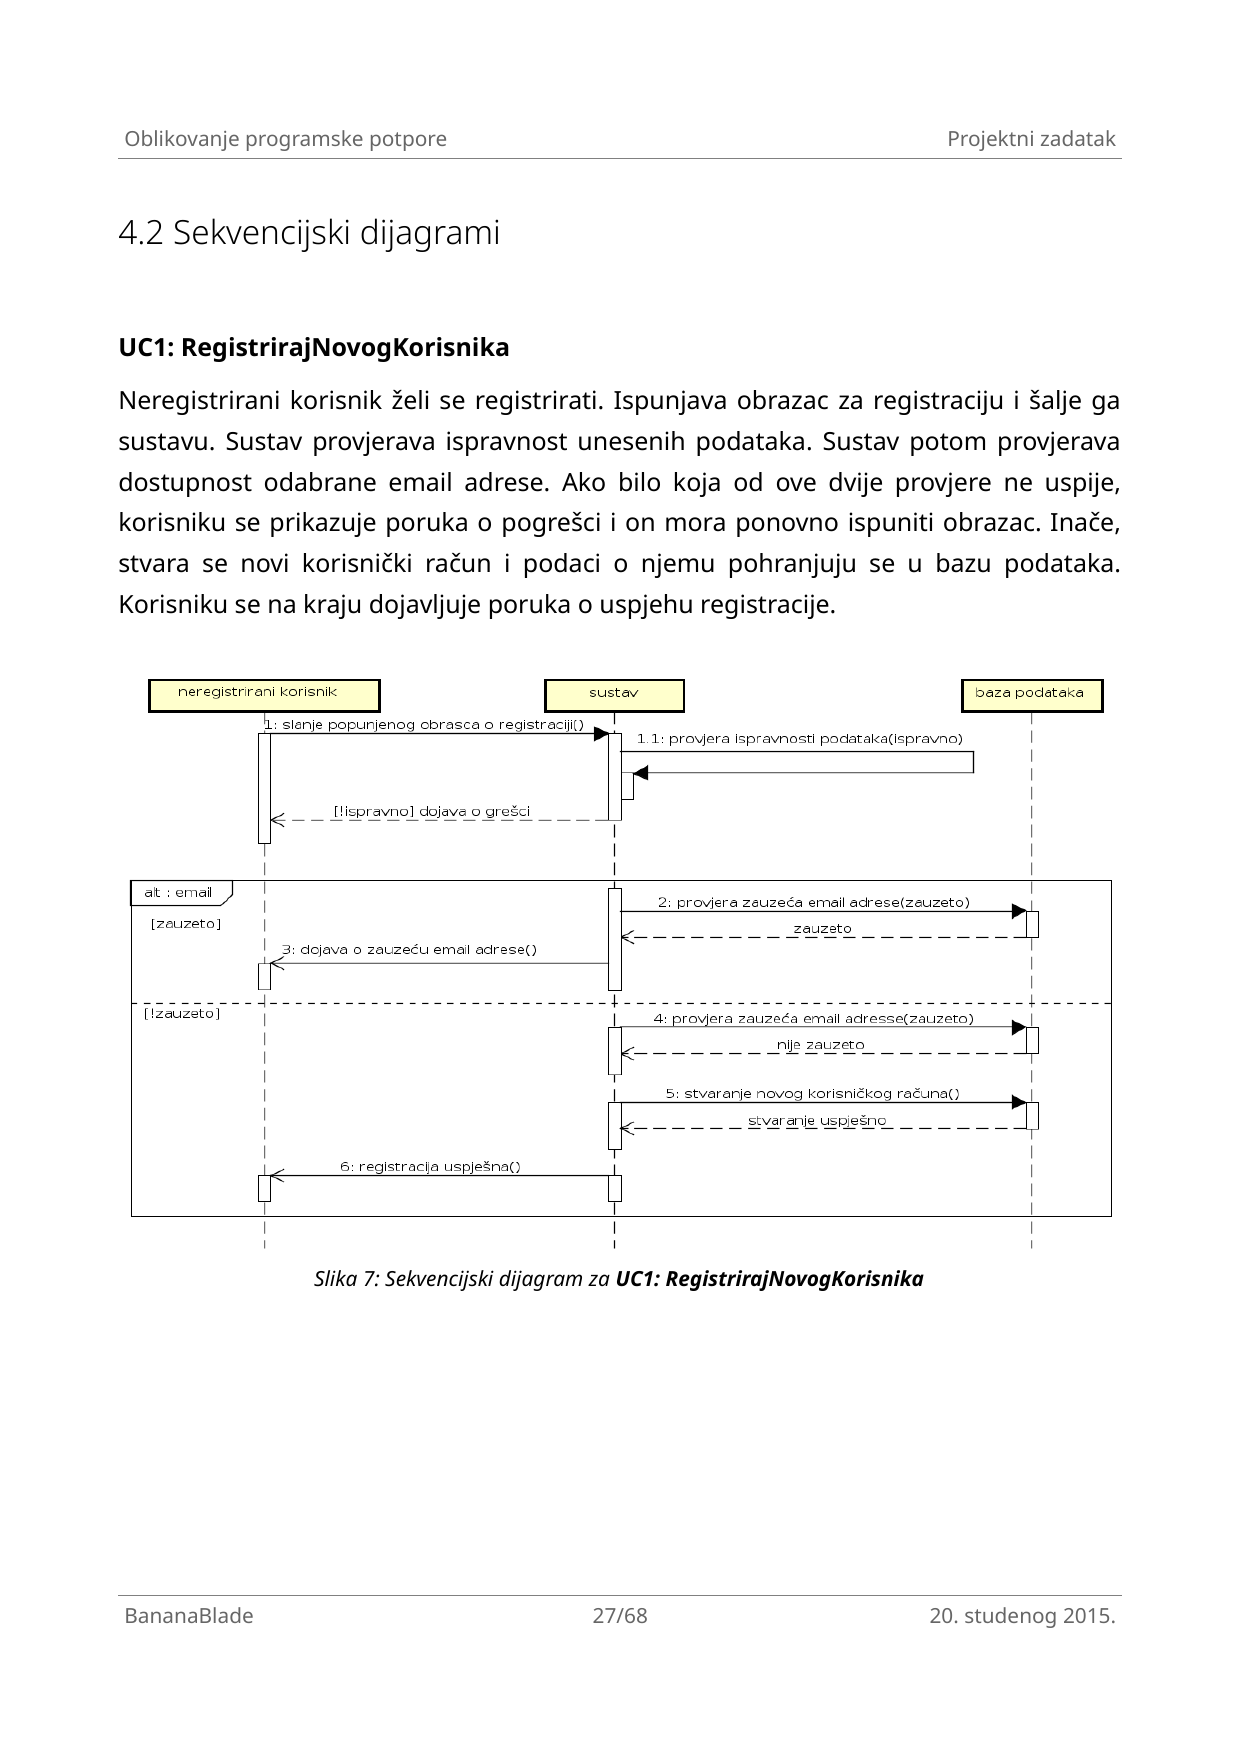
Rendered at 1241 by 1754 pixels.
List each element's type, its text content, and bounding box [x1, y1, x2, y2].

text Neregistrirani korisnik želi se registrirati. Ispunjava obrazac za registraciju i šalje ga sustavu. Sustav provjerava ispravnost unesenih podataka. Sustav potom provjerava dostupnost odabrane email adrese. Ako bilo koja od ove dvije provjere ne uspije, korisniku se prikazuje poruka o pogrešci i on mora ponovno ispuniti obrazac. Inače, stvara se novi korisnički račun i podaci o njemu pohranjuju se u bazu podataka. Korisniku se na kraju dojavljuje poruka o uspjehu registracije. [118, 382, 1122, 621]
picture [118, 669, 1123, 1259]
subtitle UC1: RegistrirajNovogKorisnika [118, 329, 1122, 363]
subtitle 4.2 Sekvencijski dijagrami [118, 209, 1122, 254]
text Slika 7: Sekvencijski dijagram za UC1: RegistrirajNovogKorisnika [118, 1259, 1122, 1293]
